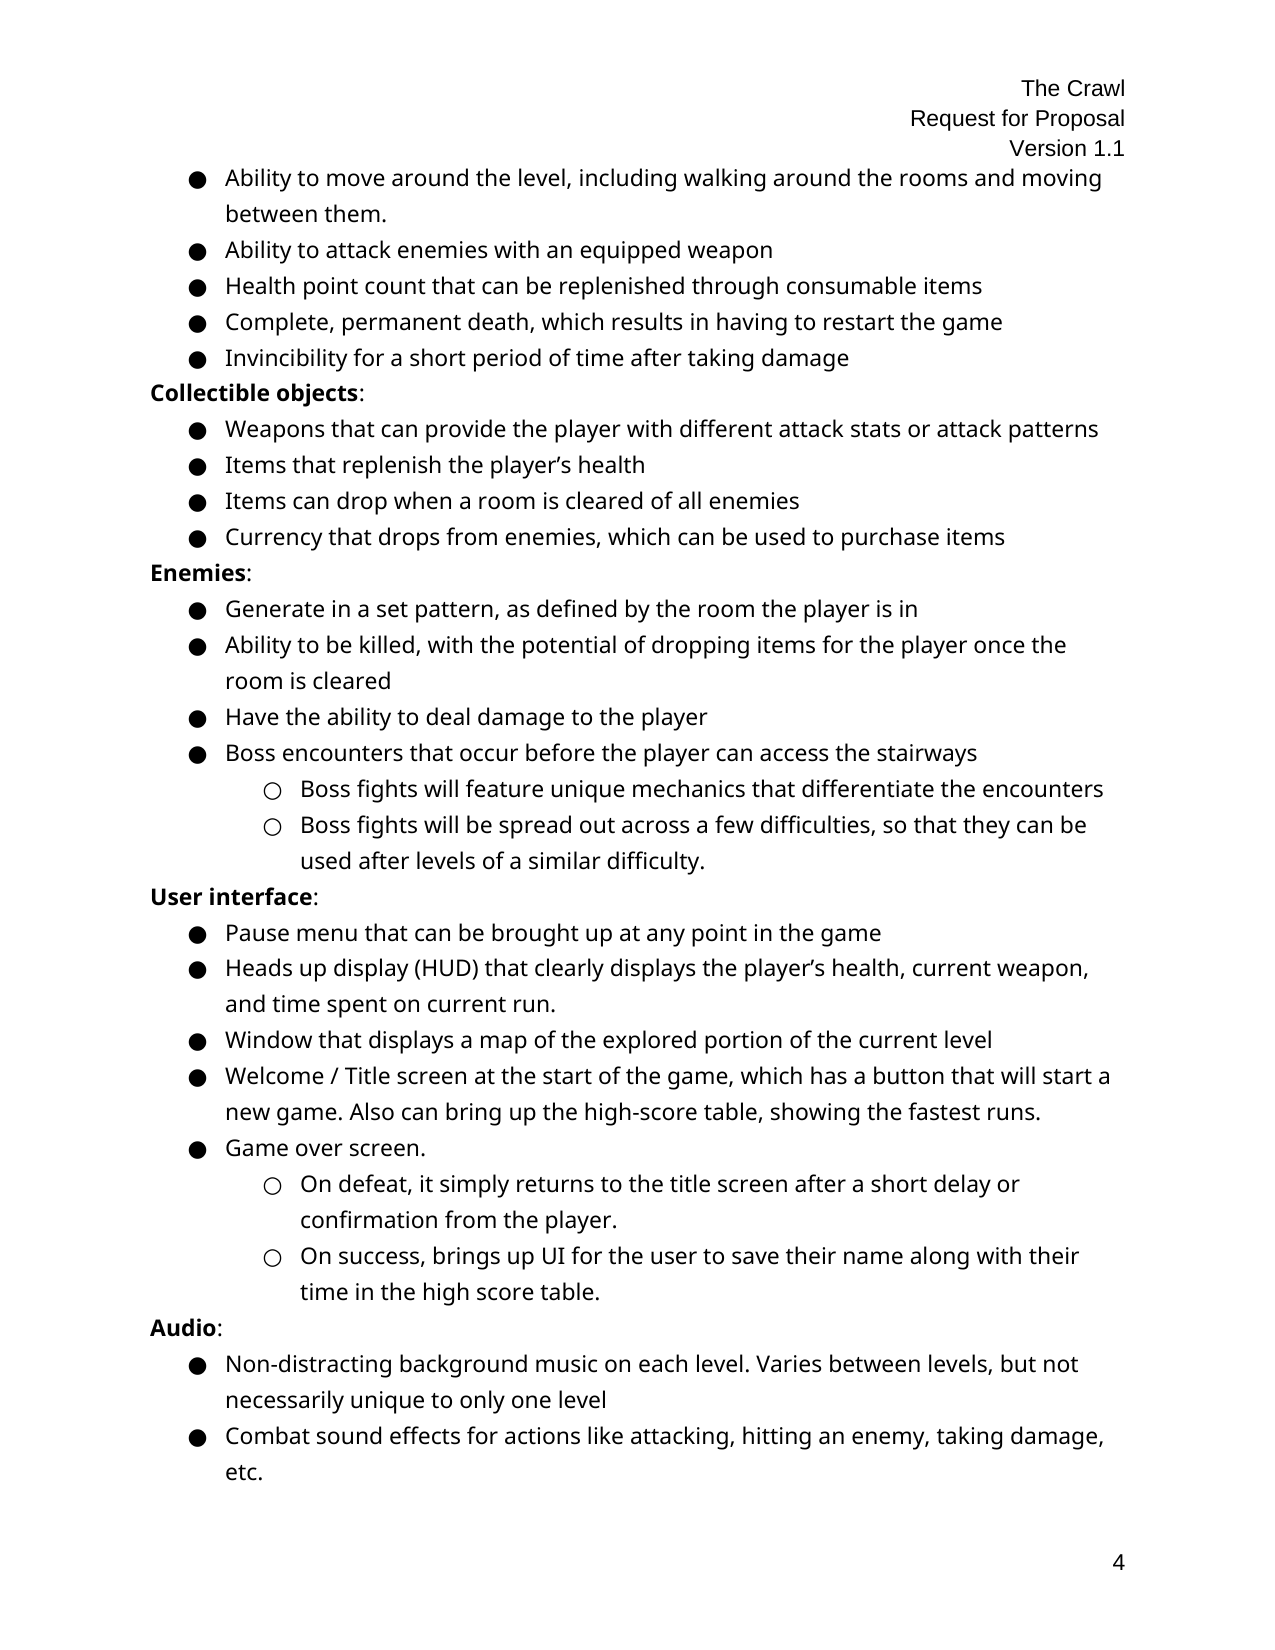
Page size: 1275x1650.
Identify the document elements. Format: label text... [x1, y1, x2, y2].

list Non-distracting background music on each level. Varies between levels, but not necessarily unique to only one level [187, 1348, 1125, 1415]
list Welcome / Title screen at the start of the game, which has a button that will start a new game. Also can bring up the high-score table, showing the fastest runs. [187, 1060, 1125, 1127]
list Generate in a set pattern, as defined by the room the player is in [187, 593, 1125, 624]
list Weapons that can provide the player with different attack stats or attack patterns [187, 413, 1125, 444]
list Items can drop when a room is cleared of all enemies [187, 485, 1125, 516]
list Boss fights will feature unique mechanics that differentiate the encounters [262, 773, 1125, 804]
text Collectible objects: [150, 377, 1125, 409]
list Boss encounters that occur before the player can access the stairways [187, 737, 1125, 768]
text User interface: [150, 881, 1125, 912]
list Combat sound effects for actions like attacking, hitting an enemy, taking damage, etc. [187, 1419, 1125, 1487]
text Audio: [150, 1312, 1125, 1343]
list Boss fights will be spread out across a few difficulties, so that they can be used after levels of a similar difficulty. [262, 809, 1125, 876]
list Items that replenish the player’s health [187, 449, 1125, 481]
list Invincibility for a short period of time after taking damage [187, 341, 1125, 373]
list On success, brings up UI for the user to save their name along with their time in the high score table. [262, 1240, 1125, 1307]
list Ability to attack enemies with an equipped weapon [187, 234, 1125, 265]
list Window that displays a map of the explored portion of the current level [187, 1024, 1125, 1056]
list Ability to move around the level, including walking around the rooms and moving between them. [187, 162, 1125, 229]
list Have the ability to deal damage to the player [187, 701, 1125, 732]
list Health point count that can be replenished through consumable items [187, 269, 1125, 301]
list Complete, permanent death, which results in having to restart the game [187, 306, 1125, 337]
list Pause menu that can be brought up at any point in the game [187, 916, 1125, 948]
text Enemies: [150, 557, 1125, 588]
list Heads up display (HUD) that clearly displays the player’s health, current weapon, and time spent on current run. [187, 952, 1125, 1019]
list On defeat, it simply returns to the title screen after a short delay or confirmation from the player. [262, 1168, 1125, 1235]
list Game over screen. [187, 1132, 1125, 1163]
list Currency that drops from enemies, which can be used to purchase items [187, 521, 1125, 552]
list Ability to be killed, with the potential of dropping items for the player once the room is cleared [187, 629, 1125, 696]
